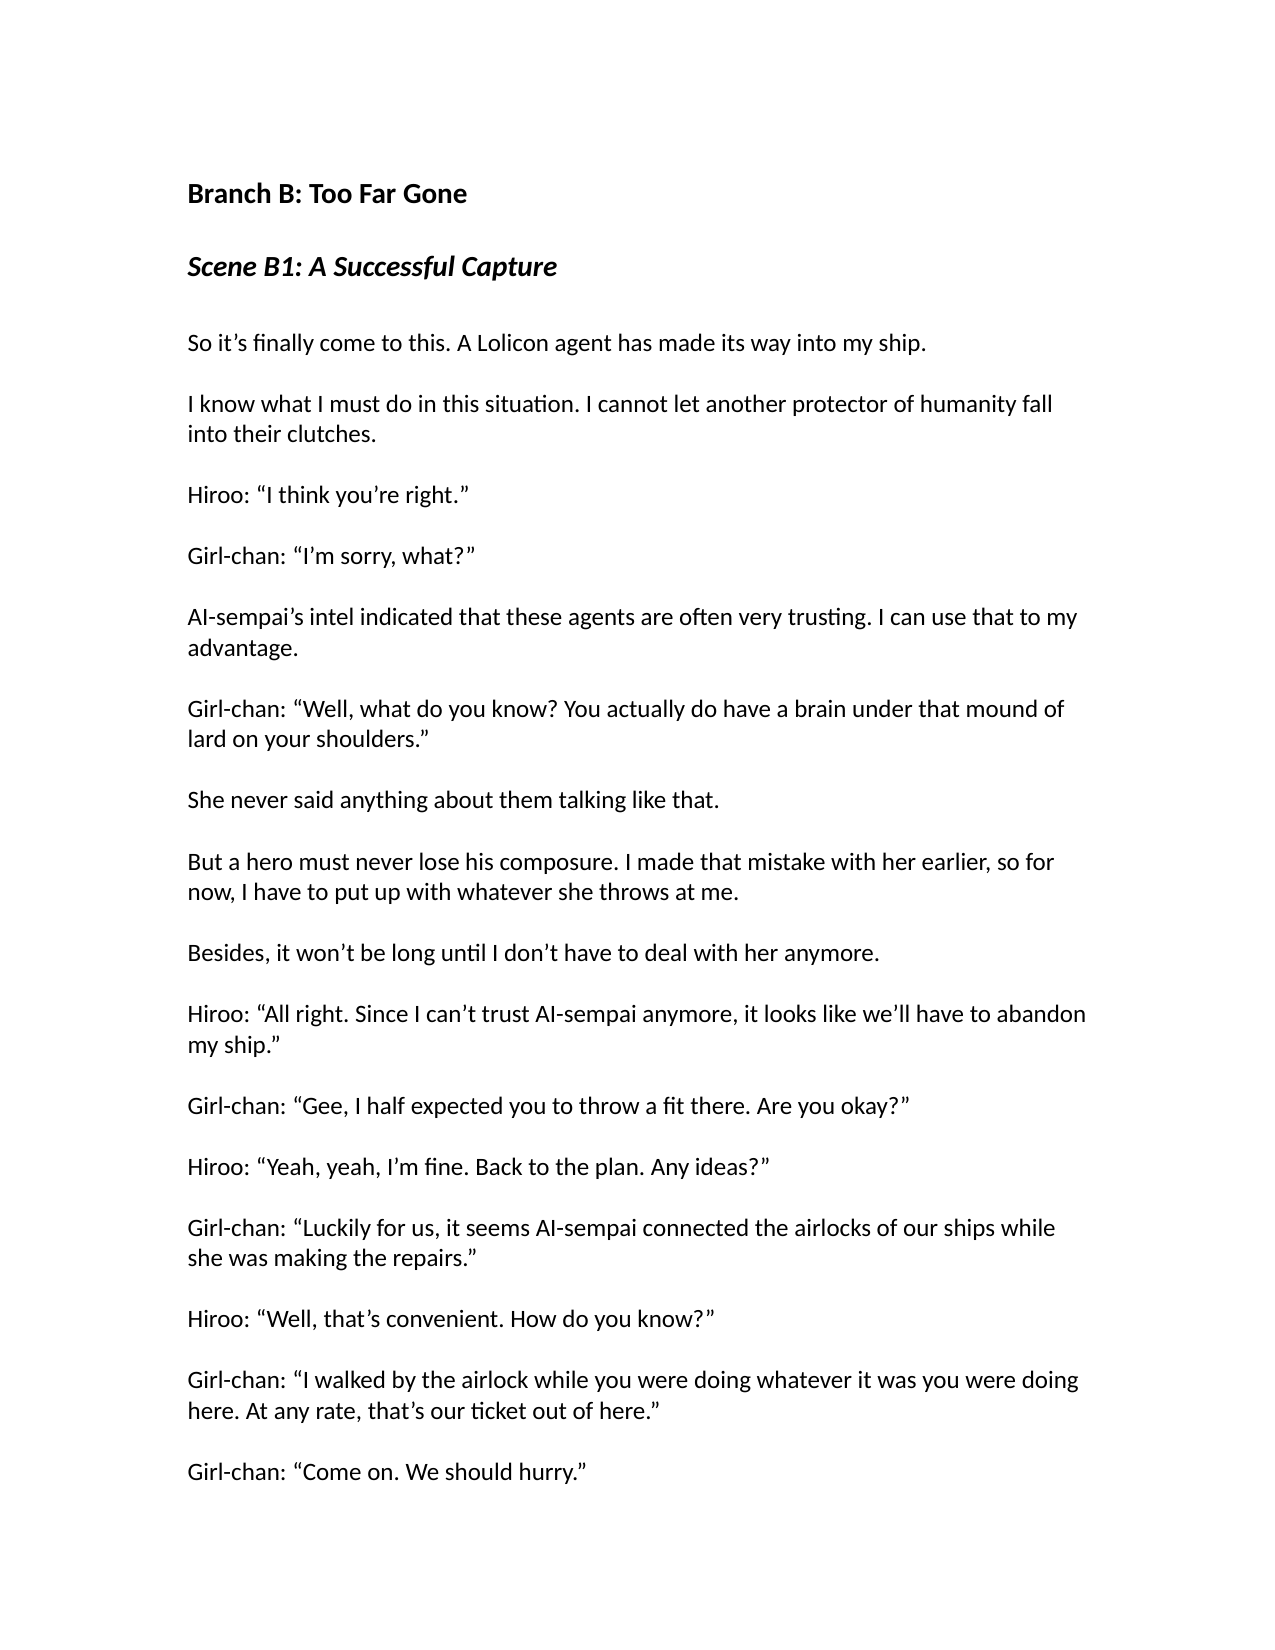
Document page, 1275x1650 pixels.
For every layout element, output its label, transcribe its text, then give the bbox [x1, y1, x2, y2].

text So it’s finally come to this. A Lolicon agent has made its way into my ship. [187, 327, 1087, 357]
text She never said anything about them talking like that. [187, 784, 1087, 815]
text Hiroo: “Well, that’s convenient. How do you know?” [187, 1303, 1087, 1334]
text Girl-chan: “Well, what do you know? You actually do have a brain under that mound of lard on your shoulders.” [187, 693, 1087, 754]
text AI-sempai’s intel indicated that these agents are often very trusting. I can use that to my advantage. [187, 601, 1087, 662]
text Girl-chan: “I’m sorry, what?” [187, 540, 1087, 571]
text I know what I must do in this situation. I cannot let another protector of humanity fall into their clutches. [187, 388, 1087, 449]
text Girl-chan: “Luckily for us, it seems AI-sempai connected the airlocks of our ships while she was making the repairs.” [187, 1212, 1087, 1273]
text But a hero must never lose his composure. I made that mistake with her earlier, so for now, I have to put up with whatever she throws at me. [187, 846, 1087, 907]
text Besides, it won’t be long until I don’t have to deal with her anymore. [187, 937, 1087, 968]
subtitle Scene B1: A Successful Capture [187, 248, 1087, 284]
text Hiroo: “I think you’re right.” [187, 479, 1087, 510]
text Girl-chan: “Gee, I half expected you to throw a fit there. Are you okay?” [187, 1090, 1087, 1120]
text Hiroo: “All right. Since I can’t trust AI-sempai anymore, it looks like we’ll have to abandon my ship.” [187, 998, 1087, 1059]
subtitle Branch B: Too Far Gone [187, 175, 1087, 211]
text Girl-chan: “I walked by the airlock while you were doing whatever it was you were doing here. At any rate, that’s our ticket out of here.” [187, 1364, 1087, 1426]
text Girl-chan: “Come on. We should hurry.” [187, 1456, 1087, 1487]
text Hiroo: “Yeah, yeah, I’m fine. Back to the plan. Any ideas?” [187, 1151, 1087, 1181]
